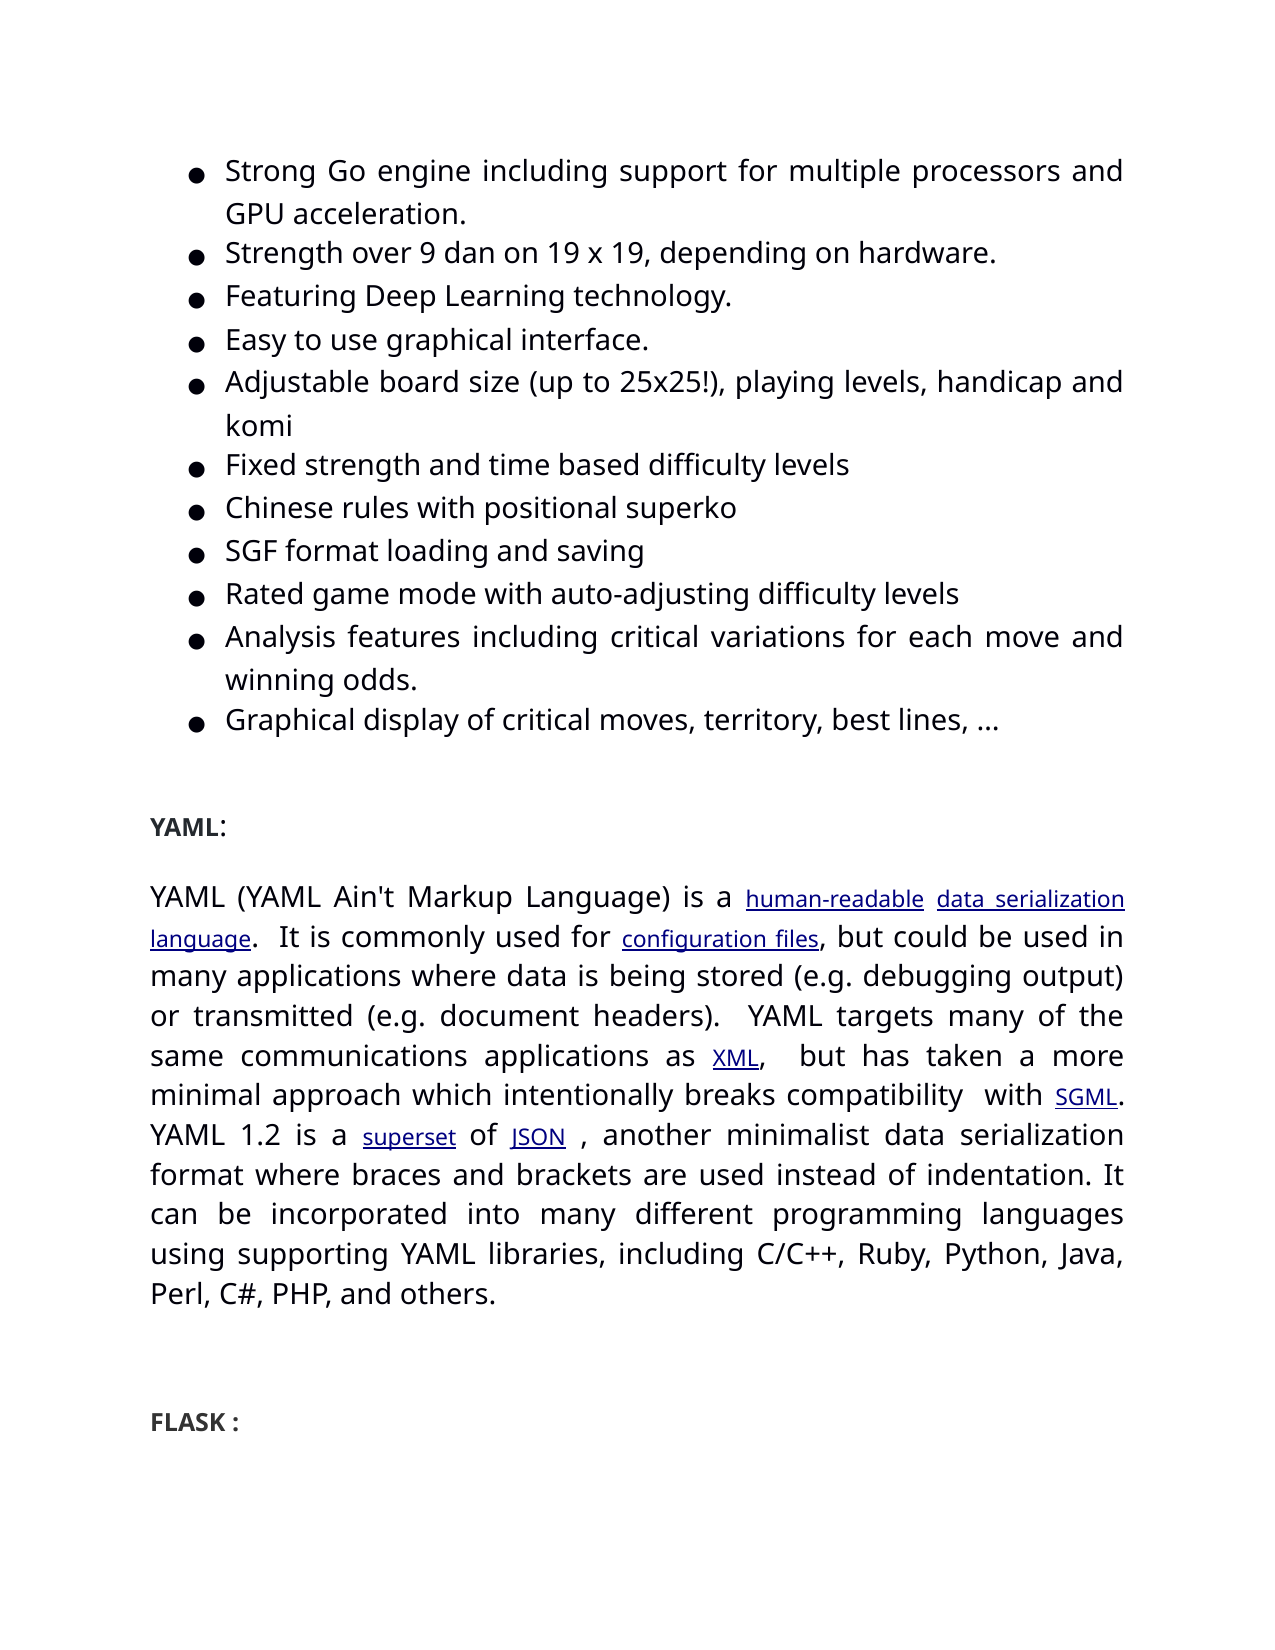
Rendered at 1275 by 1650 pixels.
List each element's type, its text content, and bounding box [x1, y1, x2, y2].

list Adjustable board size (up to 25x25!), playing levels, handicap and komi [187, 362, 1125, 444]
list Fixed strength and time based difficulty levels [187, 444, 1125, 487]
list Analysis features including critical variations for each move and winning odds. [187, 617, 1125, 699]
list Chinese rules with positional superko [187, 487, 1125, 531]
text YAML: [150, 806, 1125, 845]
text FLASK : [150, 1405, 1125, 1439]
list SGF format loading and saving [187, 531, 1125, 573]
list Graphical display of critical moves, territory, best lines, … [187, 699, 1125, 742]
list Rated game mode with auto-adjusting difficulty levels [187, 573, 1125, 617]
list Easy to use graphical interface. [187, 319, 1125, 362]
list Strong Go engine including support for multiple processors and GPU acceleration. [187, 150, 1125, 233]
list Strength over 9 dan on 19 x 19, depending on hardware. [187, 233, 1125, 276]
list Featuring Deep Learning technology. [187, 276, 1125, 319]
text YAML (YAML Ain't Markup Language) is a human-readable data serialization language. It is commonly used for configuration files, but could be used in many applications where data is being stored (e.g. debugging output) or transmitted (e.g. document headers). YAML targets many of the same communications applications as XML, but has taken a more minimal approach which intentionally breaks compatibility with SGML. YAML 1.2 is a superset of JSON , another minimalist data serialization format where braces and brackets are used instead of indentation. It can be incorporated into many different programming languages using supporting YAML libraries, including C/C++, Ruby, Python, Java, Perl, C#, PHP, and others. [150, 876, 1125, 1313]
